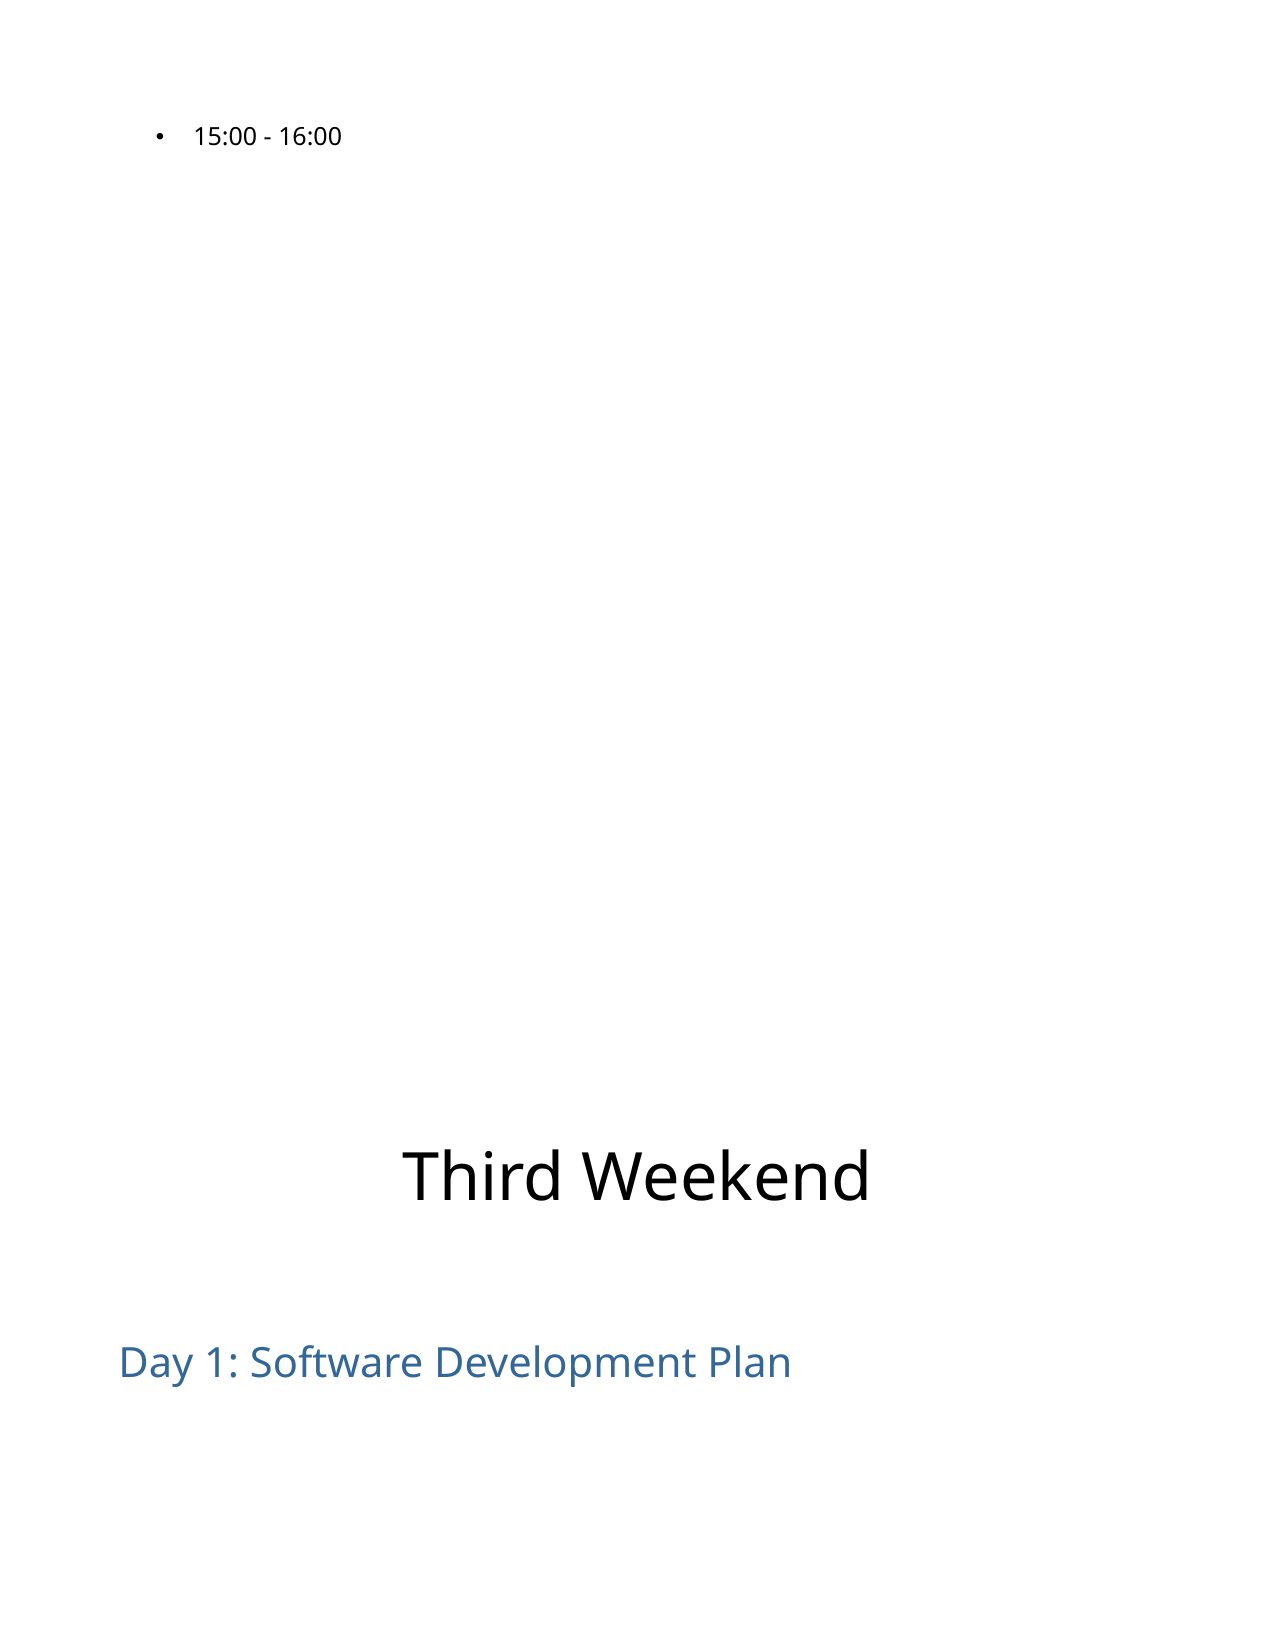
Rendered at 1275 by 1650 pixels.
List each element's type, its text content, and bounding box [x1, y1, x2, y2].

text Third Weekend [118, 1129, 1157, 1219]
text Day 1: Software Development Plan [118, 1333, 1157, 1390]
list 15:00 - 16:00 [156, 118, 1157, 152]
